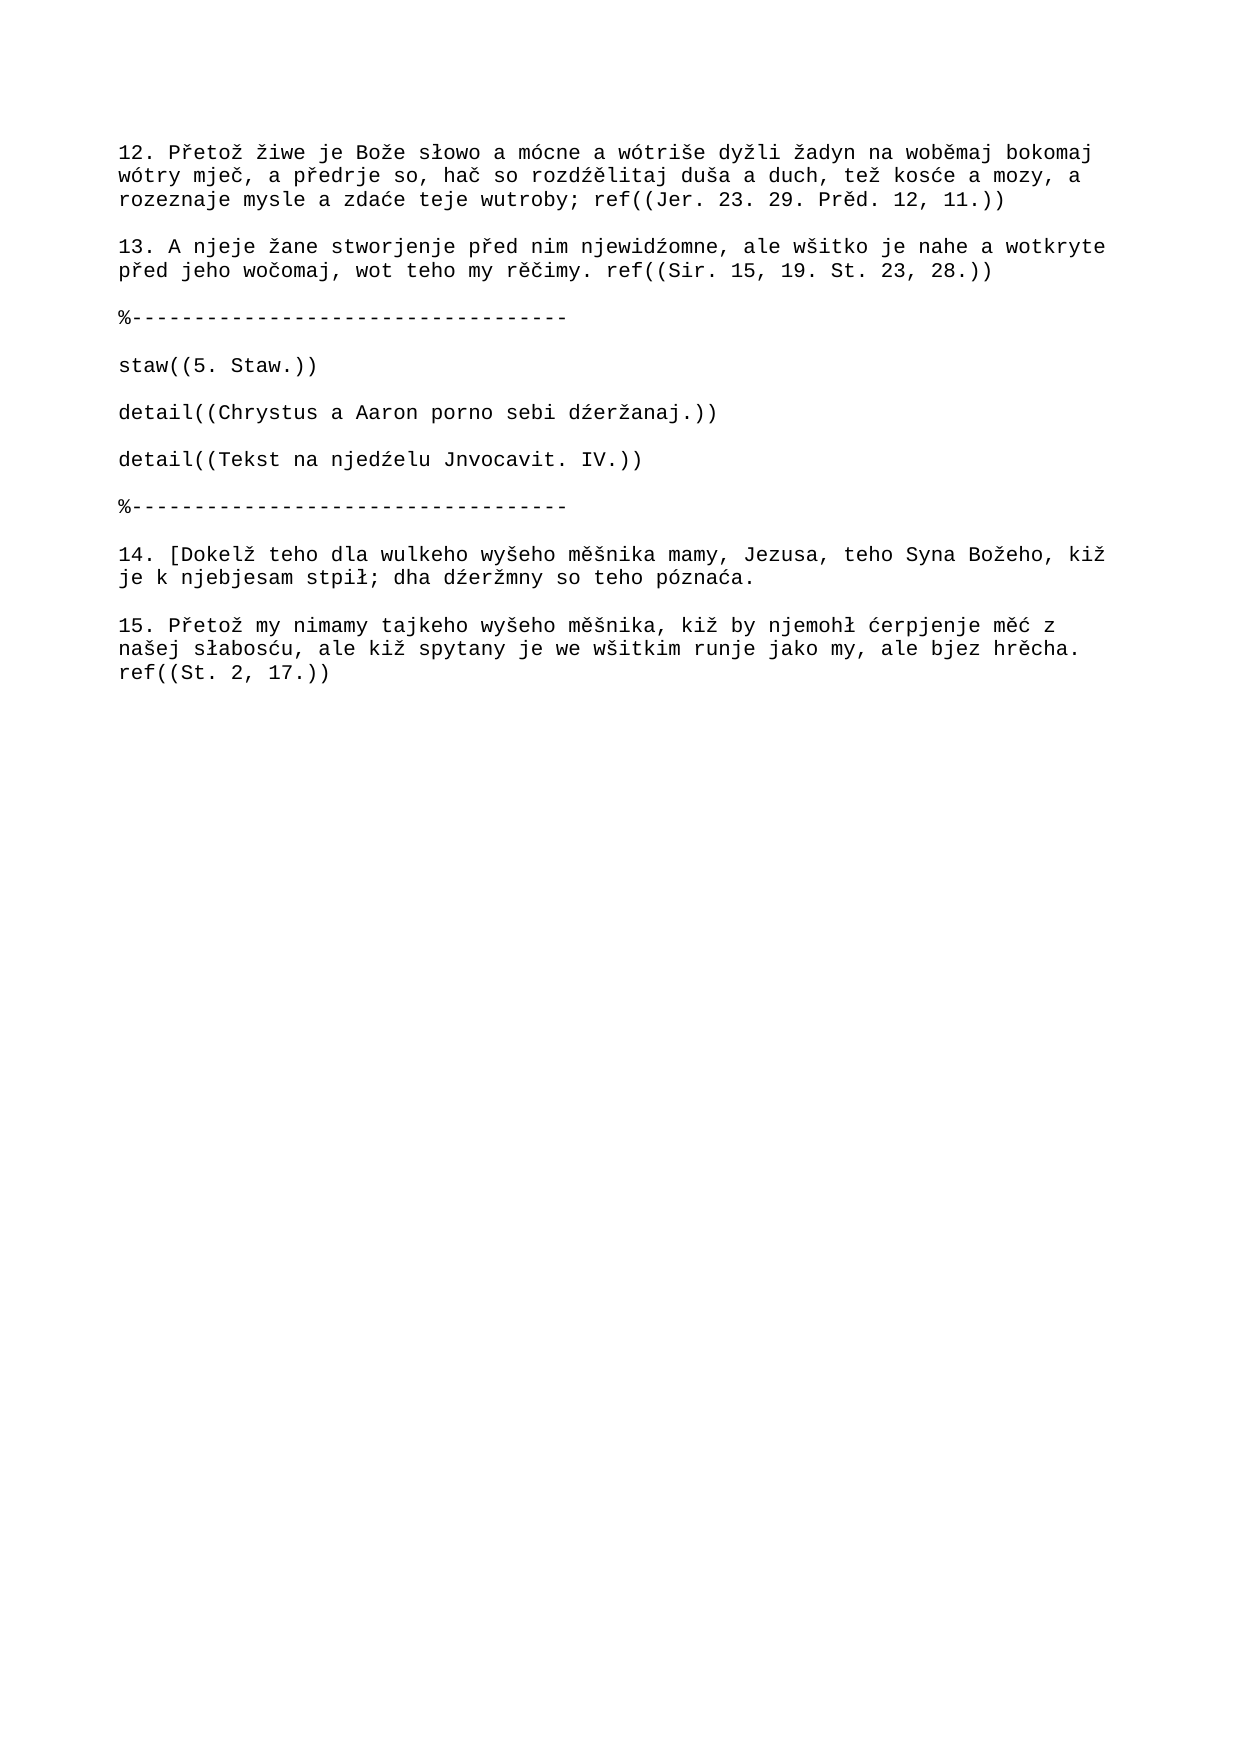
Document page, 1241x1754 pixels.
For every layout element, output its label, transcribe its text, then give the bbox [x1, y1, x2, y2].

text 13. A njeje žane stworjenje před nim njewidźomne, ale wšitko je nahe a wotkryte před jeho wočomaj, wot teho my rěčimy. ref((Sir. 15, 19. St. 23, 28.)) [118, 236, 1122, 284]
text detail((Chrystus a Aaron porno sebi dźeržanaj.)) [118, 402, 1122, 426]
text detail((Tekst na njedźelu Jnvocavit. IV.)) [118, 449, 1122, 473]
text staw((5. Staw.)) [118, 354, 1122, 378]
text %----------------------------------- [118, 307, 1122, 331]
text %----------------------------------- [118, 496, 1122, 520]
text 15. Přetož my nimamy tajkeho wyšeho měšnika, kiž by njemohł ćerpjenje měć z našej słabosću, ale kiž spytany je we wšitkim runje jako my, ale bjez hrěcha. ref((St. 2, 17.)) [118, 615, 1122, 686]
text 12. Přetož žiwe je Bože słowo a mócne a wótriše dyžli žadyn na woběmaj bokomaj wótry mječ, a předrje so, hač so rozdźělitaj duša a duch, tež kosće a mozy, a rozeznaje mysle a zdaće teje wutroby; ref((Jer. 23. 29. Prěd. 12, 11.)) [118, 142, 1122, 213]
text 14. [Dokelž teho dla wulkeho wyšeho měšnika mamy, Jezusa, teho Syna Božeho, kiž je k njebjesam stpił; dha dźeržmny so teho póznaća. [118, 544, 1122, 591]
